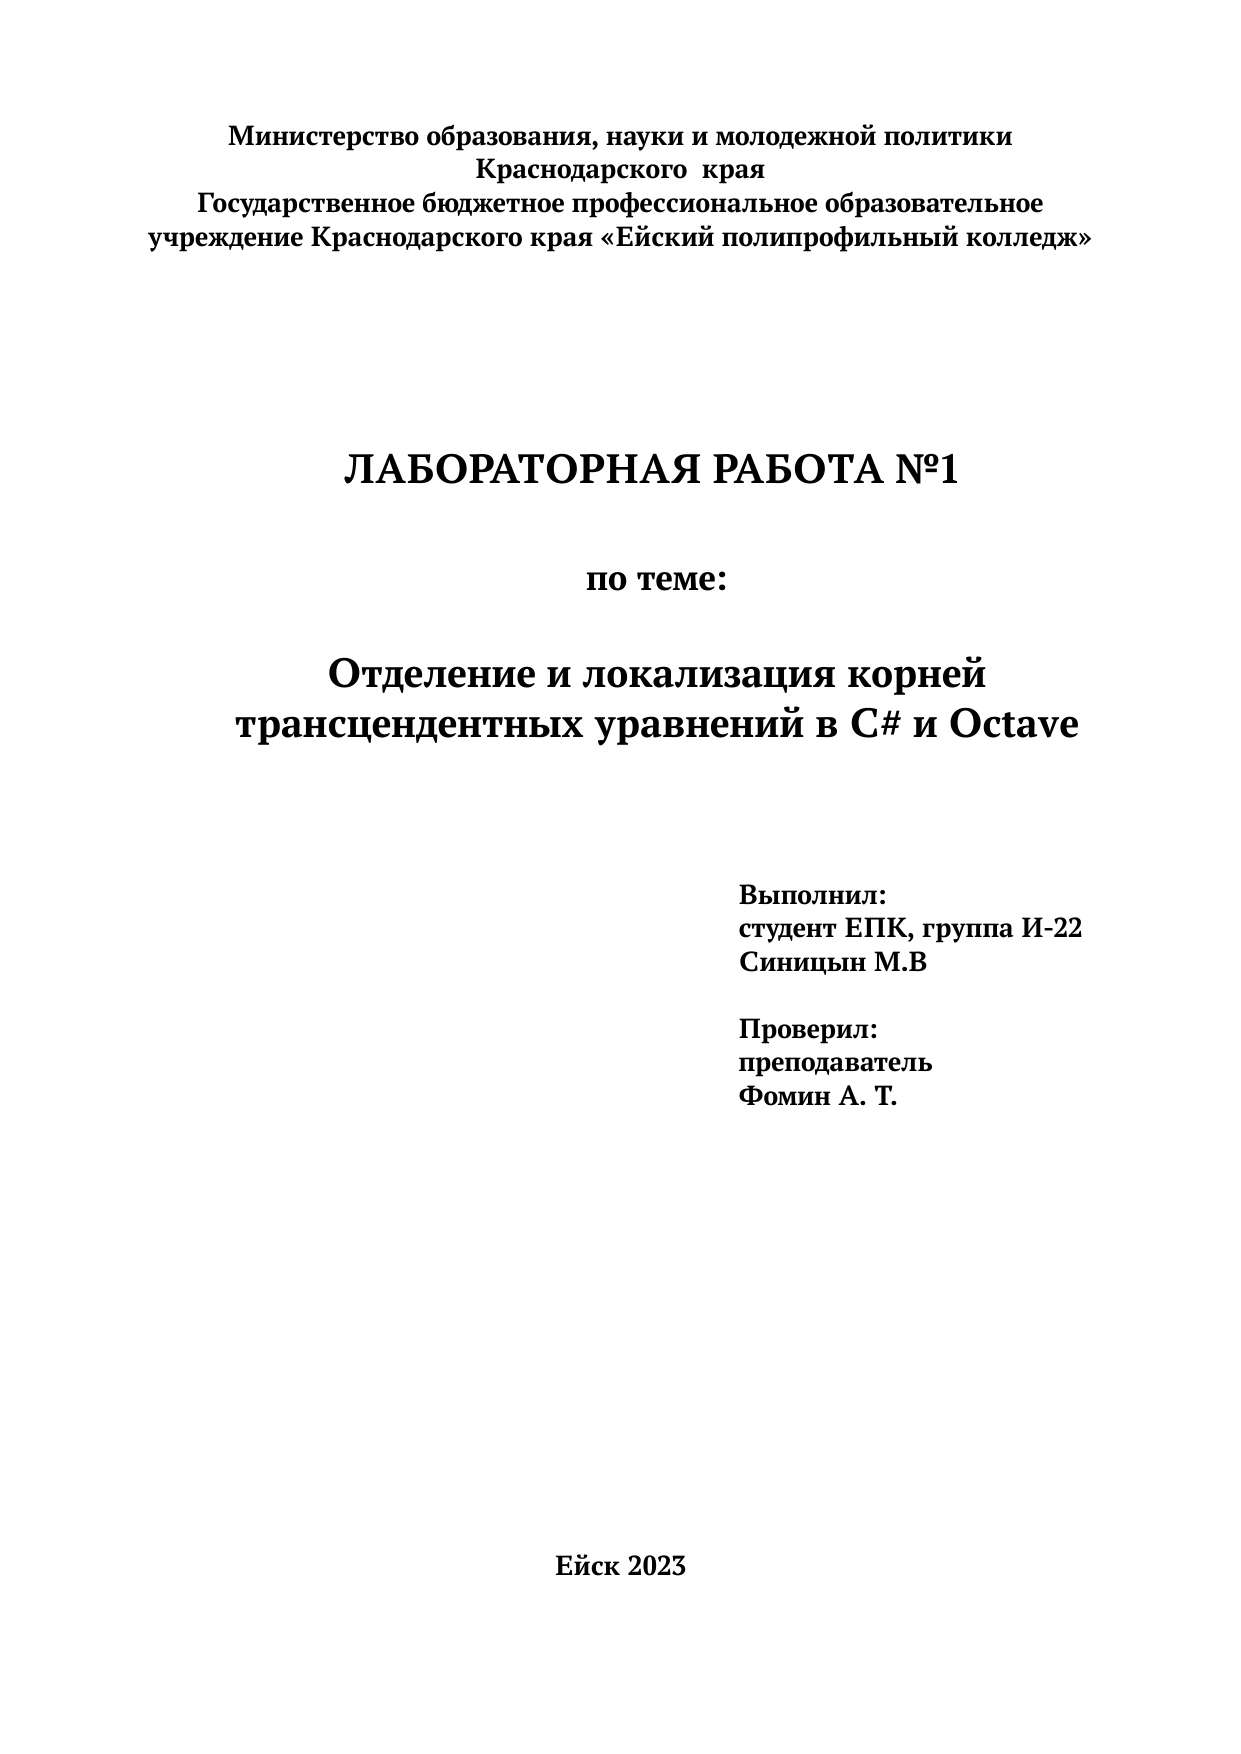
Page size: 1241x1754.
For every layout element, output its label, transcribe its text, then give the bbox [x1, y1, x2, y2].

text Краснодарского края [118, 152, 1122, 185]
text Фомин А. Т. [738, 1078, 1122, 1112]
text Государственное бюджетное профессиональное образовательное учреждение Краснодарского края «Ейский полипрофильный колледж» [118, 185, 1122, 252]
text Проверил: [738, 1011, 1122, 1044]
text студент ЕПК, группа И-22 [738, 910, 1122, 944]
text по теме: [192, 555, 1122, 599]
text ЛАБОРАТОРНАЯ РАБОТА №1 [192, 443, 1122, 493]
text Синицын М.В [738, 944, 1122, 977]
subtitle Отделение и локализация корней трансцендентных уравнений в C# и Octave [192, 647, 1122, 747]
text преподаватель [738, 1044, 1122, 1078]
text Выполнил: [738, 877, 1122, 910]
text Ейск 2023 [118, 1548, 1122, 1581]
text Министерство образования, науки и молодежной политики [118, 118, 1122, 152]
